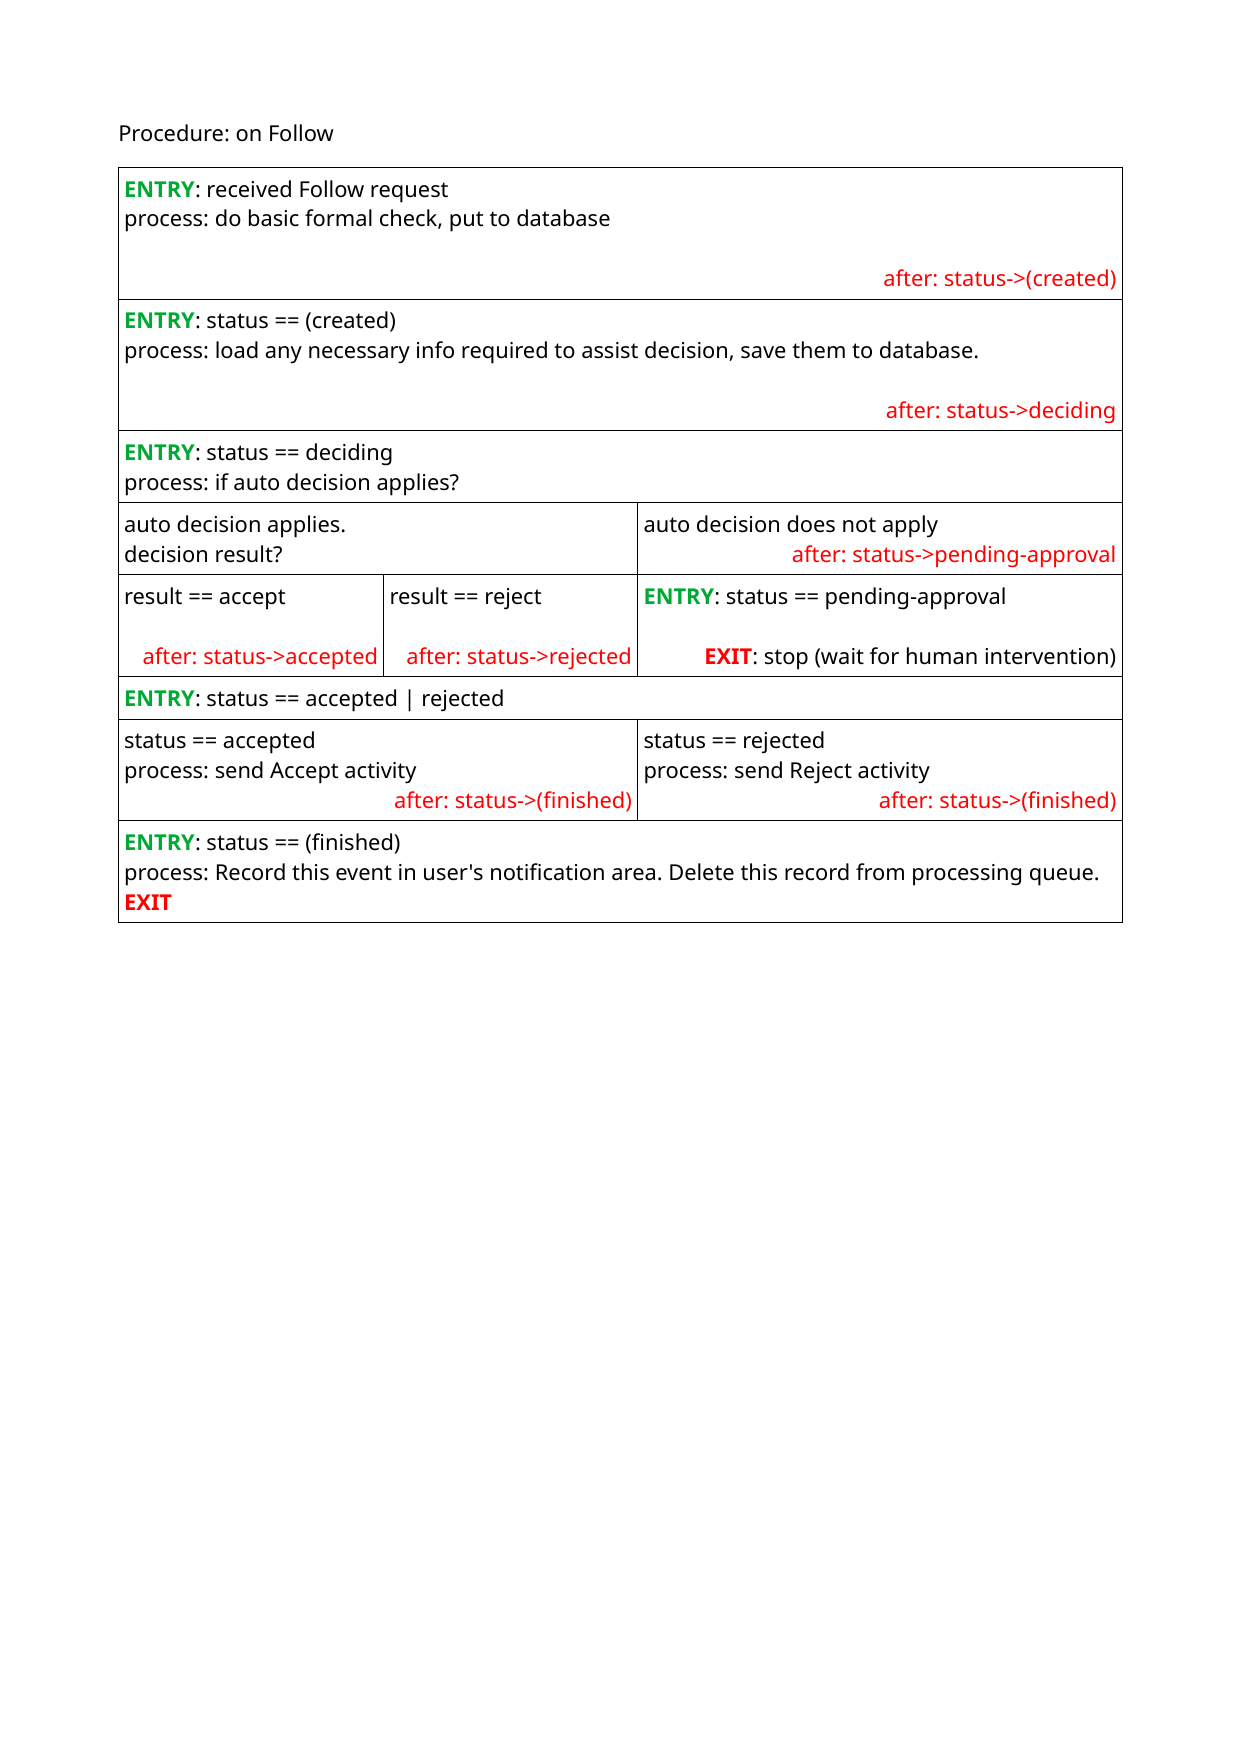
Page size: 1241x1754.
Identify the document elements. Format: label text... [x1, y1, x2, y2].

table_cell auto decision applies. decision result? [119, 503, 637, 574]
text Procedure: on Follow [118, 118, 1122, 148]
table_cell ENTRY: status == (finished) process: Record this event in user's notification area. Delete this record from processing queue. EXIT [119, 821, 1122, 922]
table_cell ENTRY: status == accepted | rejected [119, 677, 1122, 718]
table_cell result == accept after: status->accepted [119, 575, 383, 676]
table_cell result == reject after: status->rejected [384, 575, 637, 676]
table_cell status == rejected process: send Reject activity after: status->(finished) [638, 720, 1122, 820]
table_cell ENTRY: status == (created) process: load any necessary info required to assist decision, save them to database. after: status->deciding [119, 300, 1122, 430]
table_cell auto decision does not apply after: status->pending-approval [638, 503, 1122, 574]
table_cell ENTRY: status == pending-approval EXIT: stop (wait for human intervention) [638, 575, 1122, 676]
table_cell status == accepted process: send Accept activity after: status->(finished) [119, 720, 637, 820]
table_header ENTRY: received Follow request process: do basic formal check, put to database after: status->(created) [119, 168, 1122, 298]
table_cell ENTRY: status == deciding process: if auto decision applies? [119, 431, 1122, 502]
